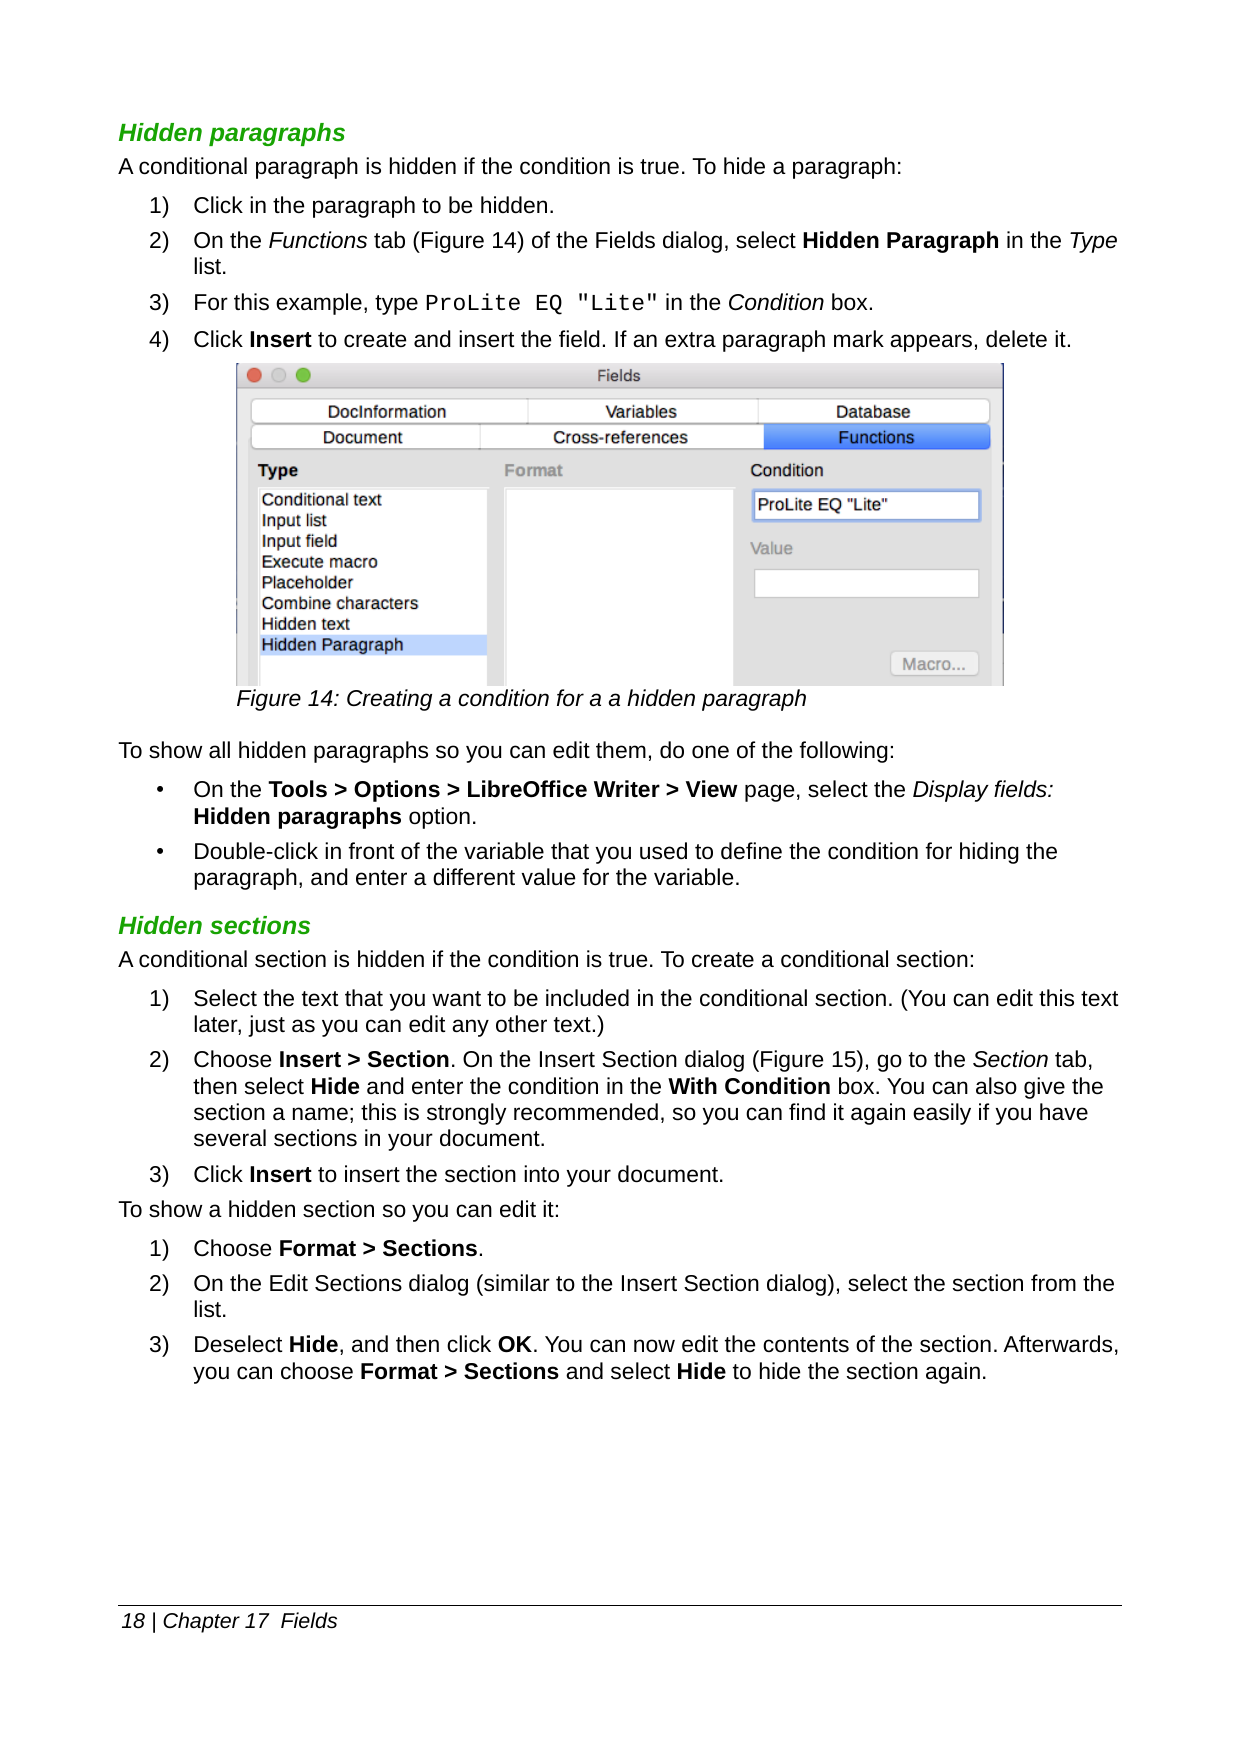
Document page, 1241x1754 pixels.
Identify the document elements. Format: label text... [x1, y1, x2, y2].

list On the Functions tab (Figure 14) of the Fields dialog, select Hidden Paragraph in the Type list. [169, 227, 1122, 279]
list Choose Insert > Section. On the Insert Section dialog (Figure 15), go to the Section tab, then select Hide and enter the condition in the With Condition box. You can also give the section a name; this is strongly recommended, so you can find it again easily if you have several sections in your document. [169, 1046, 1122, 1152]
list A conditional paragraph is hidden if the condition is true. To hide a paragraph: [118, 153, 1122, 179]
list Click in the paragraph to be hidden. [169, 192, 1122, 218]
list Select the text that you want to be included in the conditional section. (You can edit this text later, just as you can edit any other text.) [169, 985, 1122, 1037]
list Click Insert to insert the section into your document. [169, 1161, 1122, 1187]
list Click Insert to create and insert the field. If an extra paragraph mark appears, delete it. [169, 326, 1122, 352]
list Deselect Hide, and then click OK. You can now edit the contents of the section. Afterwards, you can choose Format > Sections and select Hide to hide the section again. [169, 1331, 1122, 1384]
list To show all hidden paragraphs so you can edit them, do one of the following: [118, 737, 1122, 764]
list Choose Format > Sections. [169, 1235, 1122, 1261]
list On the Edit Sections dialog (similar to the Insert Section dialog), select the section from the list. [169, 1270, 1122, 1323]
list For this example, type ProLite EQ "Lite" in the Condition box. [169, 288, 1122, 317]
subtitle Hidden paragraphs [118, 118, 1122, 147]
list A conditional section is hidden if the condition is true. To create a conditional section: [118, 946, 1122, 972]
list Double-click in front of the variable that you used to define the condition for hiding the paragraph, and enter a different value for the variable. [156, 838, 1122, 891]
subtitle Hidden sections [118, 911, 1122, 940]
list To show a hidden section so you can edit it: [118, 1196, 1122, 1222]
picture [236, 363, 1004, 686]
list On the Tools > Options > LibreOffice Writer > View page, select the Display fields: Hidden paragraphs option. [156, 776, 1122, 829]
text Figure 14: Creating a condition for a a hidden paragraph [236, 686, 1004, 712]
